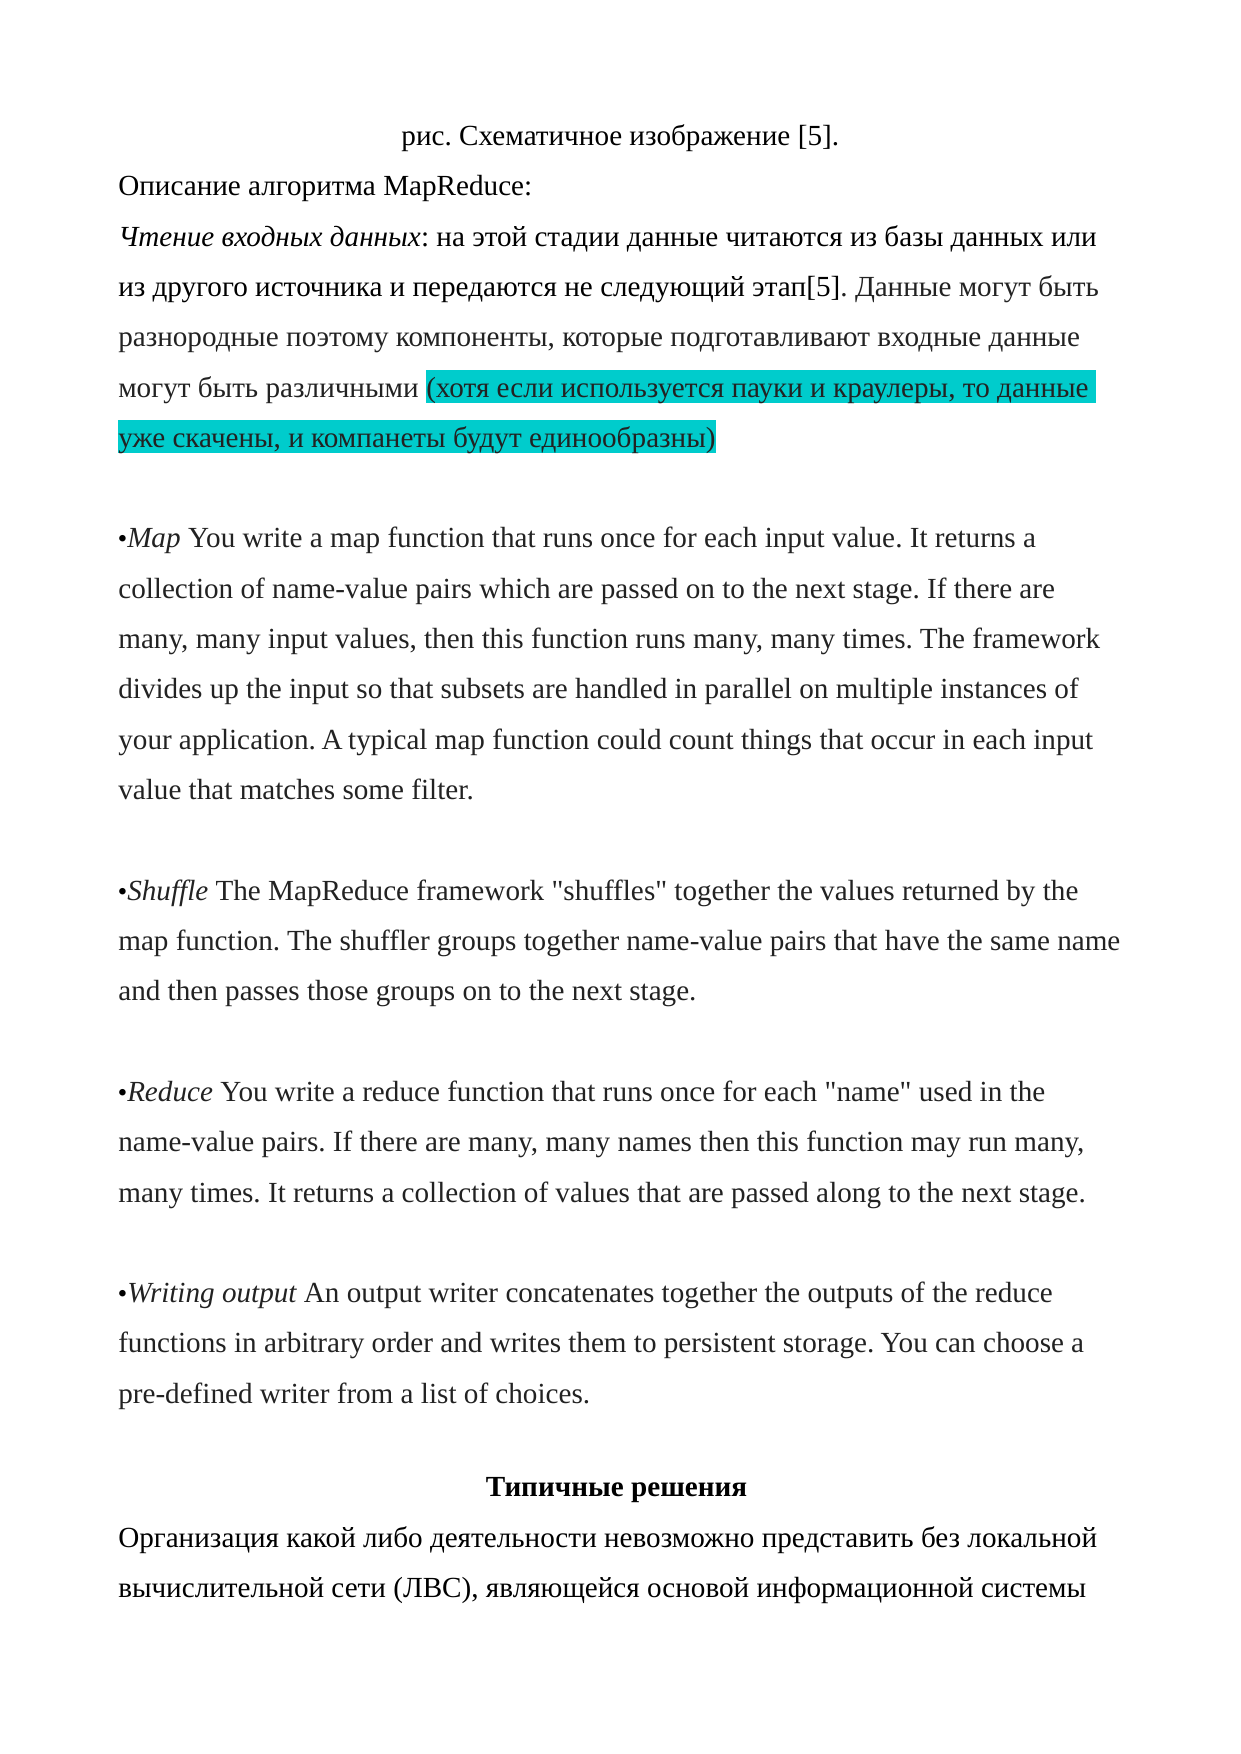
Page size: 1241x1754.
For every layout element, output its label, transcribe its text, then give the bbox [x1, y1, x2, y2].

text рис. Схематичное изображение [5]. [118, 118, 1122, 152]
text Типичные решения [118, 1469, 1122, 1503]
list Writing output An output writer concatenates together the outputs of the reduce functions in arbitrary order and writes them to persistent storage. You can choose a pre-defined writer from a list of choices. [118, 1275, 1122, 1409]
text Чтение входных данных: на этой стадии данные читаются из базы данных или из другого источника и передаются не следующий этап[5]. Данные могут быть разнородные поэтому компоненты, которые подготавливают входные данные могут быть различными (хотя если используется пауки и краулеры, то данные уже скачены, и компанеты будут единообразны) [118, 219, 1122, 453]
list Reduce You write a reduce function that runs once for each "name" used in the name-value pairs. If there are many, many names then this function may run many, many times. It returns a collection of values that are passed along to the next stage. [118, 1074, 1122, 1208]
text Описание алгоритма MapReduce: [118, 168, 1122, 202]
list Shuffle The MapReduce framework "shuffles" together the values returned by the map function. The shuffler groups together name-value pairs that have the same name and then passes those groups on to the next stage. [118, 873, 1122, 1007]
text Организация какой либо деятельности невозможно представить без локальной вычислительной сети (ЛВС), являющейся основой информационной системы [118, 1520, 1122, 1603]
list Map You write a map function that runs once for each input value. It returns a collection of name-value pairs which are passed on to the next stage. If there are many, many input values, then this function runs many, many times. The framework divides up the input so that subsets are handled in parallel on multiple instances of your application. A typical map function could count things that occur in each input value that matches some filter. [118, 521, 1122, 806]
